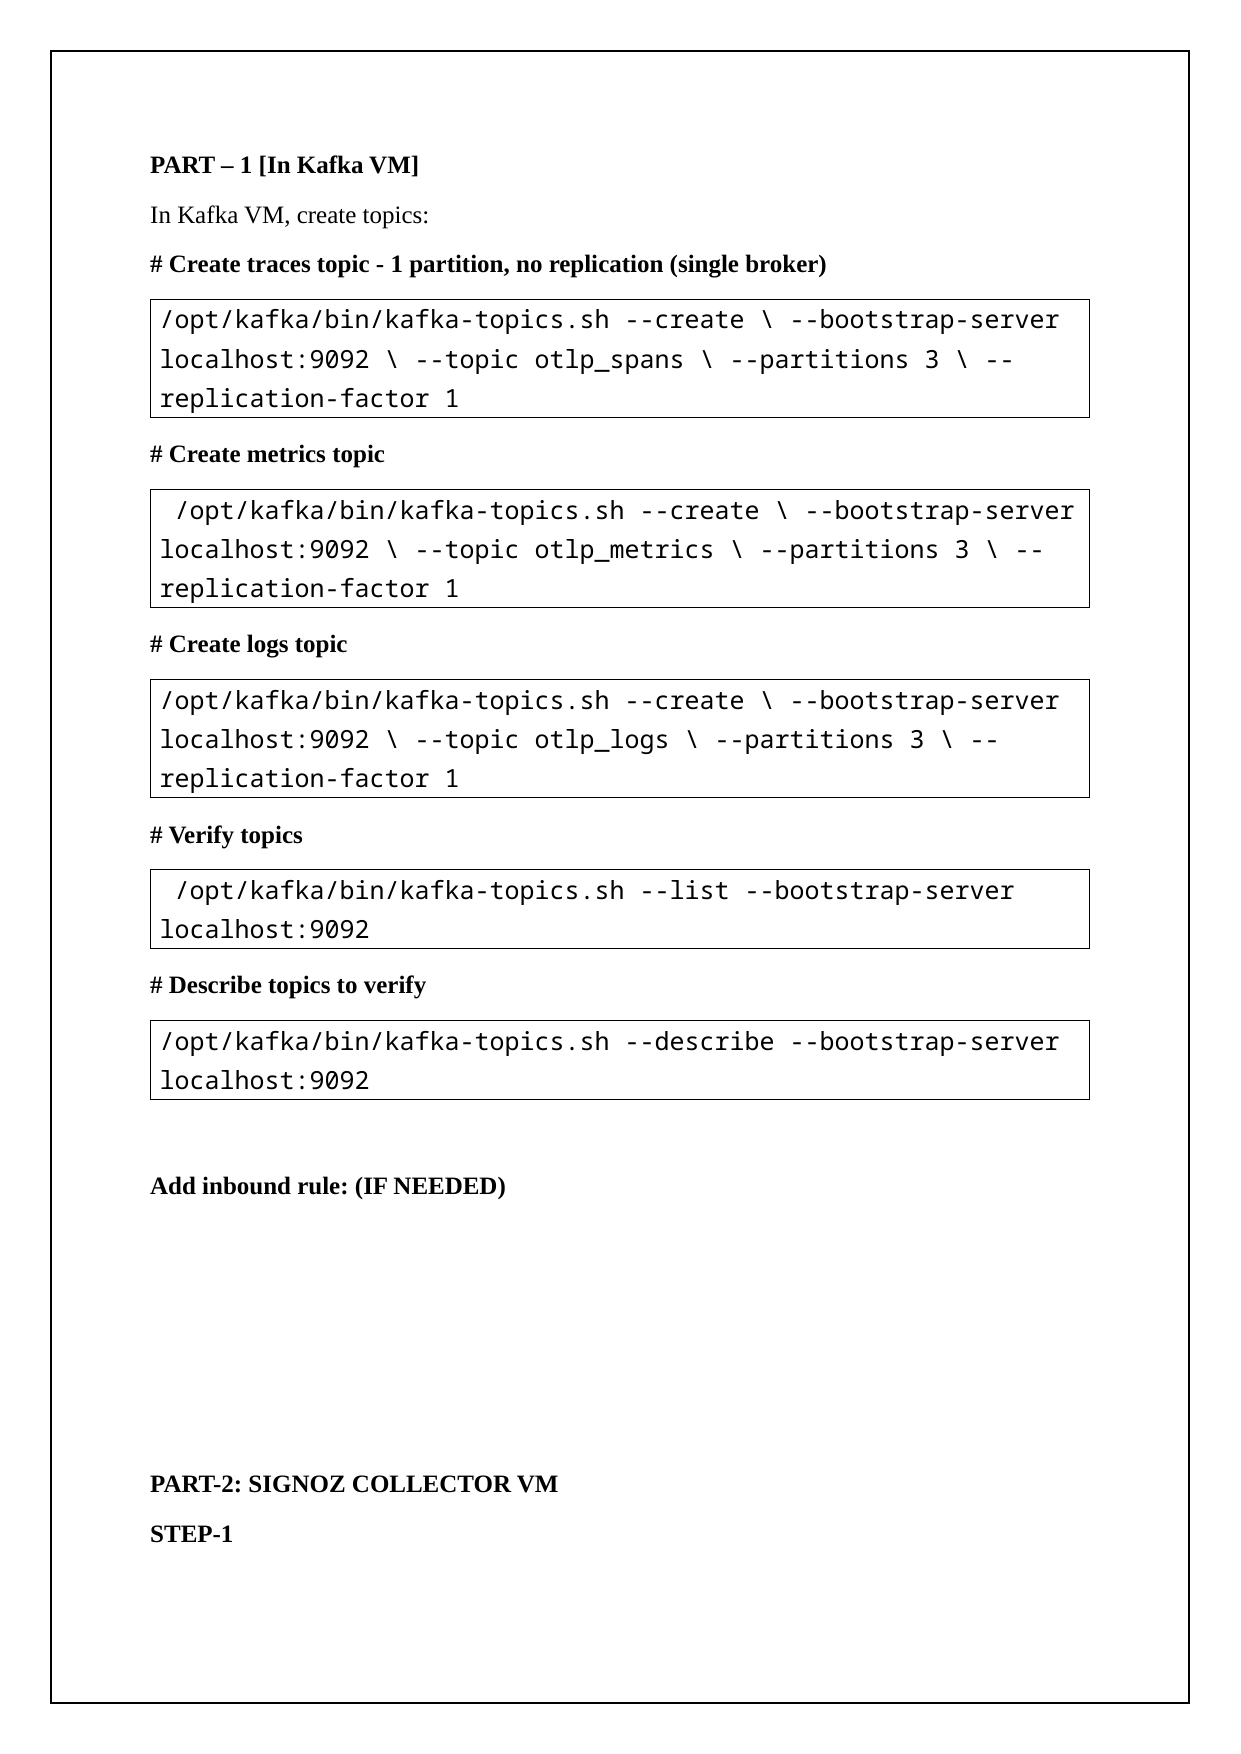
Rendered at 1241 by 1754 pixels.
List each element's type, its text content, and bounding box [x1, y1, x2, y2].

text /opt/kafka/bin/kafka-topics.sh --create \ --bootstrap-server localhost:9092 \ --topic otlp_spans \ --partitions 3 \ --replication-factor 1 [151, 300, 1089, 417]
text /opt/kafka/bin/kafka-topics.sh --list --bootstrap-server localhost:9092 [151, 870, 1089, 948]
text # Create metrics topic [150, 439, 1090, 468]
text /opt/kafka/bin/kafka-topics.sh --create \ --bootstrap-server localhost:9092 \ --topic otlp_logs \ --partitions 3 \ --replication-factor 1 [151, 680, 1089, 797]
text # Create traces topic - 1 partition, no replication (single broker) [150, 249, 1090, 278]
text # Create logs topic [150, 629, 1090, 658]
text /opt/kafka/bin/kafka-topics.sh --describe --bootstrap-server localhost:9092 [151, 1021, 1089, 1099]
text In Kafka VM, create topics: [150, 200, 1090, 228]
text STEP-1 [150, 1519, 1090, 1548]
text # Verify topics [150, 820, 1090, 848]
text PART-2: SIGNOZ COLLECTOR VM [150, 1469, 1090, 1498]
text /opt/kafka/bin/kafka-topics.sh --create \ --bootstrap-server localhost:9092 \ --topic otlp_metrics \ --partitions 3 \ --replication-factor 1 [151, 490, 1089, 607]
text Add inbound rule: (IF NEEDED) [150, 1171, 1090, 1200]
text PART – 1 [In Kafka VM] [150, 150, 1090, 179]
text # Describe topics to verify [150, 971, 1090, 999]
